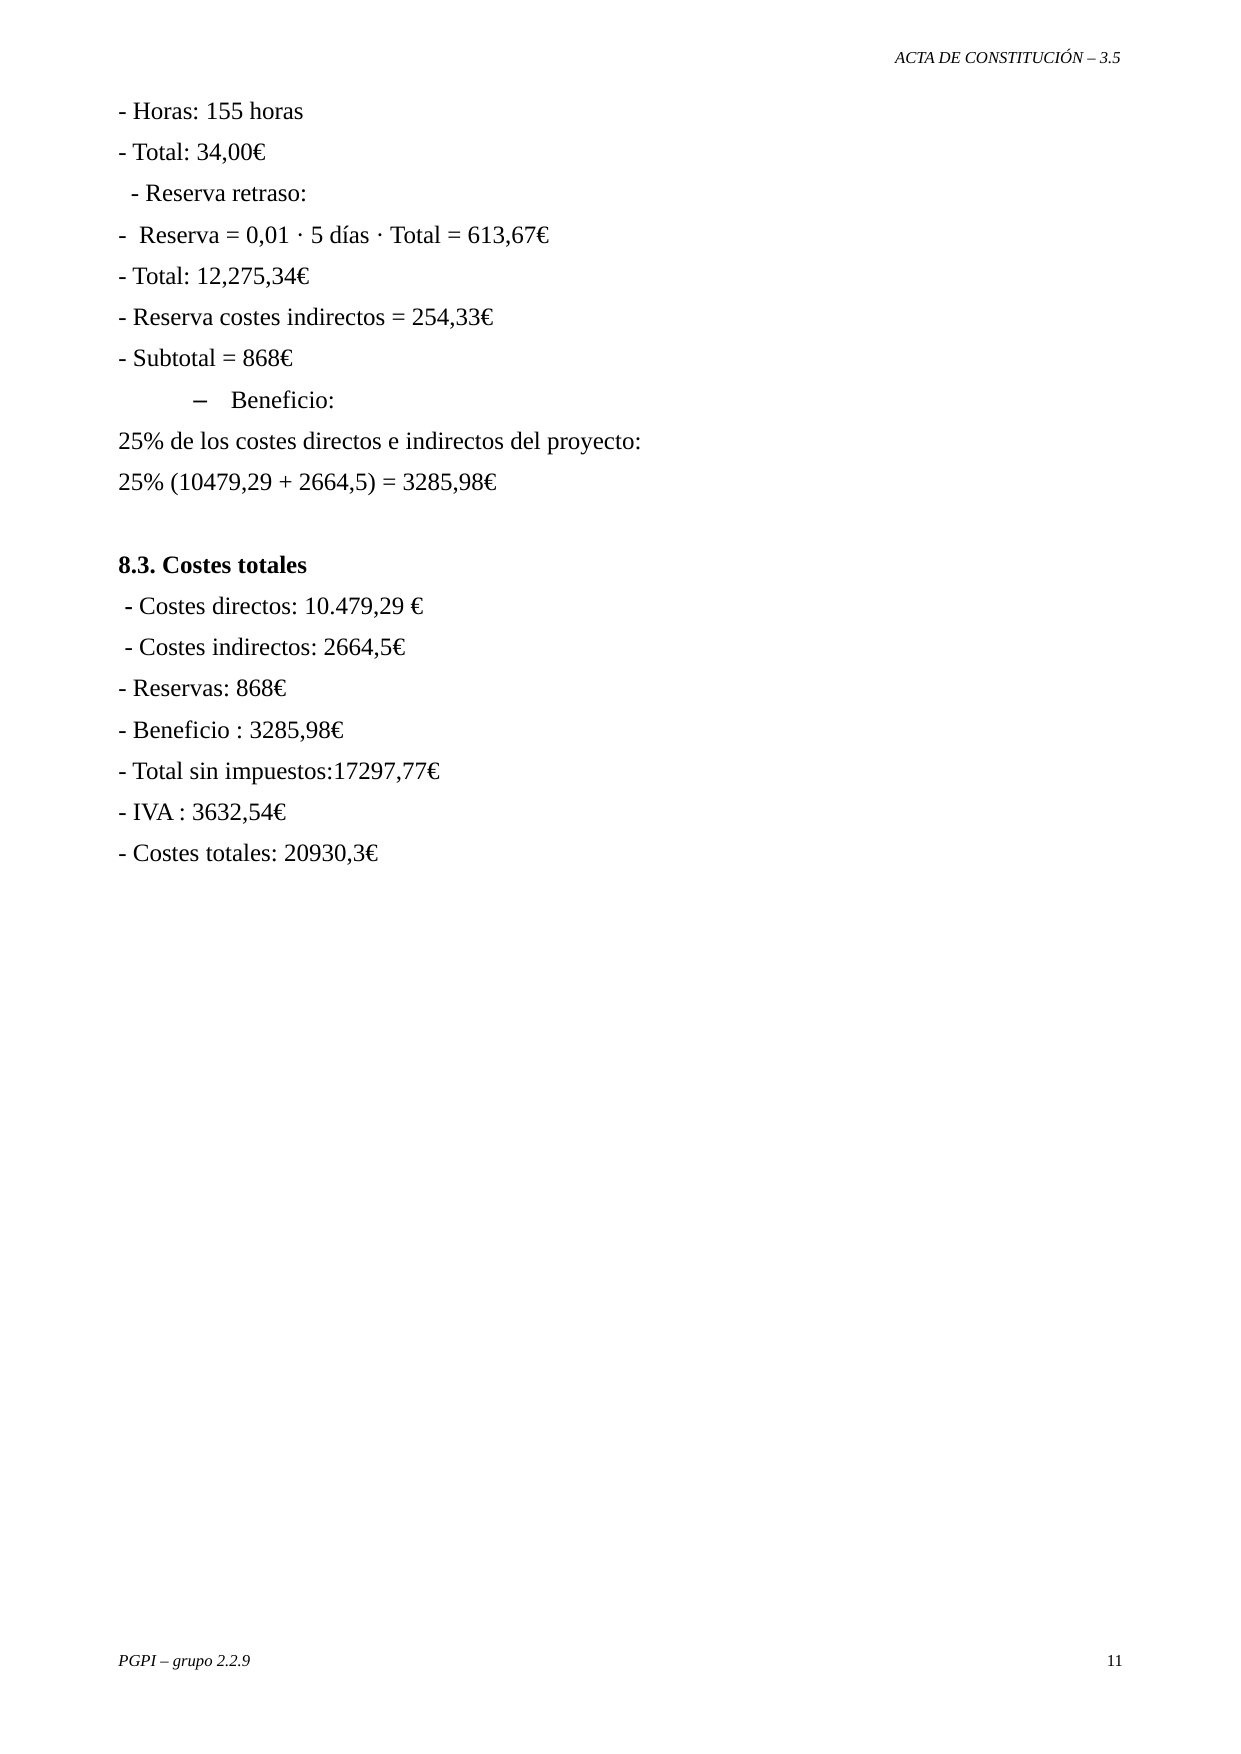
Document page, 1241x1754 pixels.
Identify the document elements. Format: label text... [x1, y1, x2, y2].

text - Reserva = 0,01 · 5 días · Total = 613,67€ [118, 220, 1122, 248]
text - Total sin impuestos:17297,77€ [118, 756, 1122, 785]
text - Costes directos: 10.479,29 € [118, 591, 1122, 620]
text - Costes totales: 20930,3€ [118, 838, 1122, 867]
text - Horas: 155 horas [118, 96, 1122, 125]
text 8.3. Costes totales [118, 550, 1122, 578]
text - Reservas: 868€ [118, 673, 1122, 702]
text - Subtotal = 868€ [118, 343, 1122, 372]
text - Total: 12,275,34€ [118, 261, 1122, 290]
text - Beneficio : 3285,98€ [118, 715, 1122, 743]
text - Total: 34,00€ [118, 137, 1122, 166]
text - Reserva costes indirectos = 254,33€ [118, 302, 1122, 331]
text - Reserva retraso: [118, 178, 1122, 207]
text 25% (10479,29 + 2664,5) = 3285,98€ [118, 467, 1122, 496]
text - Costes indirectos: 2664,5€ [118, 632, 1122, 661]
text 25% de los costes directos e indirectos del proyecto: [118, 426, 1122, 455]
list Beneficio: [193, 385, 1122, 413]
text - IVA : 3632,54€ [118, 797, 1122, 826]
